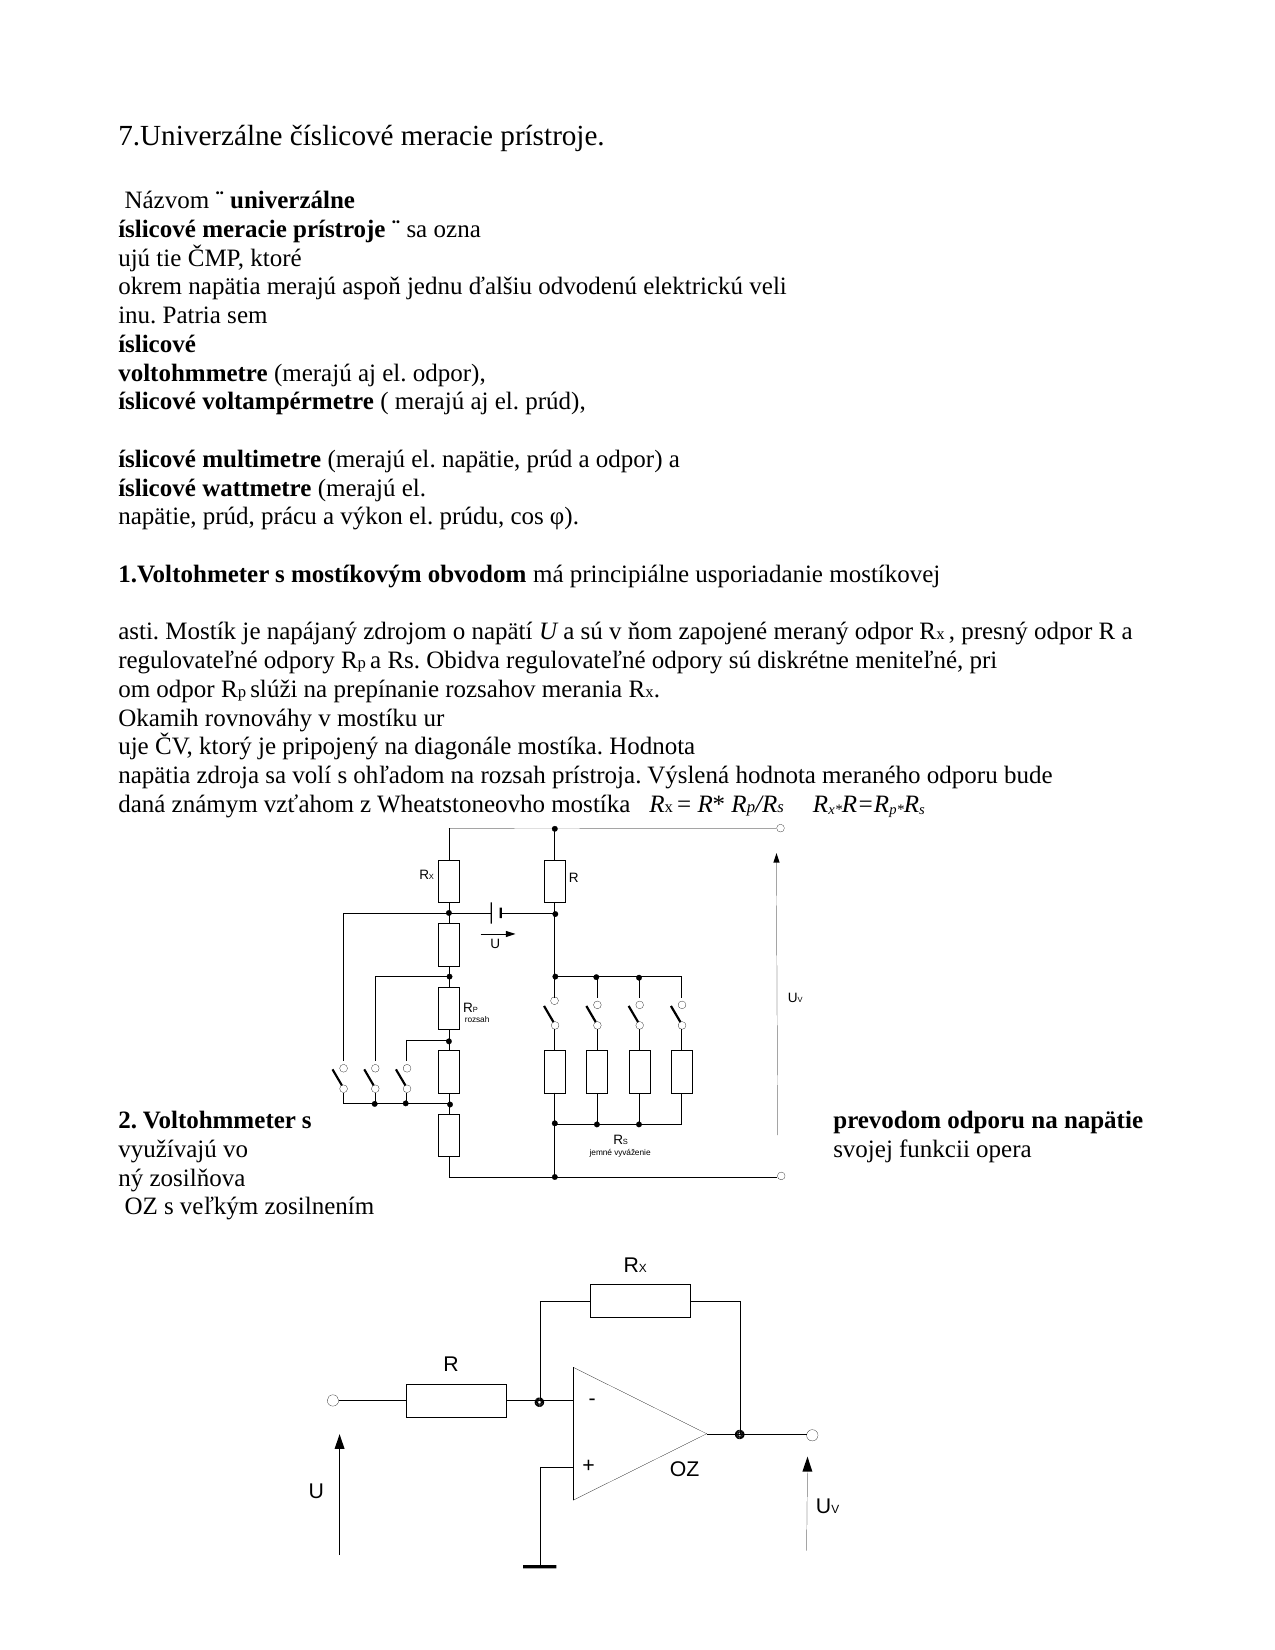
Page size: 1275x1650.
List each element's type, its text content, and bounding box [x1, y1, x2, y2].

text Okamih rovnováhy v mostíku ur [118, 703, 1157, 731]
text 2. Voltohmmeter s prevodom odporu na napätie využívajú vo svojej funkcii opera [812, 1105, 1157, 1163]
text ujú tie ČMP, ktoré [118, 243, 1157, 271]
text íslicové voltampérmetre ( merajú aj el. prúd), [118, 386, 1157, 415]
text íslicové [118, 329, 1157, 358]
text 7.Univerzálne číslicové meracie prístroje. [118, 118, 1157, 152]
text íslicové multimetre (merajú el. napätie, prúd a odpor) a [118, 444, 1157, 473]
text asti. Mostík je napájaný zdrojom o napätí U a sú v ňom zapojené meraný odpor Rx , presný odpor R a regulovateľné odpory Rp a Rs. Obidva regulovateľné odpory sú diskrétne meniteľné, pri [118, 616, 1157, 674]
text uje ČV, ktorý je pripojený na diagonále mostíka. Hodnota [118, 731, 1157, 760]
text daná známym vzťahom z Wheatstoneovho mostíka Rx = R* Rp/Rs Rx*R=Rp*Rs [118, 789, 1157, 818]
text 2. Voltohmmeter s prevodom odporu na napätie využívajú vo svojej funkcii opera [118, 1105, 334, 1163]
text napätie, prúd, prácu a výkon el. prúdu, cos φ). [118, 501, 1157, 530]
text Názvom ¨ univerzálne [118, 185, 1157, 214]
text íslicové meracie prístroje ¨ sa ozna [118, 214, 1157, 243]
text 1.Voltohmeter s mostíkovým obvodom má principiálne usporiadanie mostíkovej [118, 559, 1157, 588]
text okrem napätia merajú aspoň jednu ďalšiu odvodenú elektrickú veli [118, 271, 1157, 300]
text íslicové wattmetre (merajú el. [118, 473, 1157, 501]
text OZ s veľkým zosilnením [118, 1191, 1157, 1220]
text napätia zdroja sa volí s ohľadom na rozsah prístroja. Výslená hodnota meraného odporu bude [118, 760, 1157, 789]
text voltohmmetre (merajú aj el. odpor), [118, 358, 1157, 386]
text ný zosilňova [118, 1163, 1157, 1191]
text inu. Patria sem [118, 300, 1157, 329]
text om odpor Rp slúži na prepínanie rozsahov merania Rx. [118, 674, 1157, 703]
